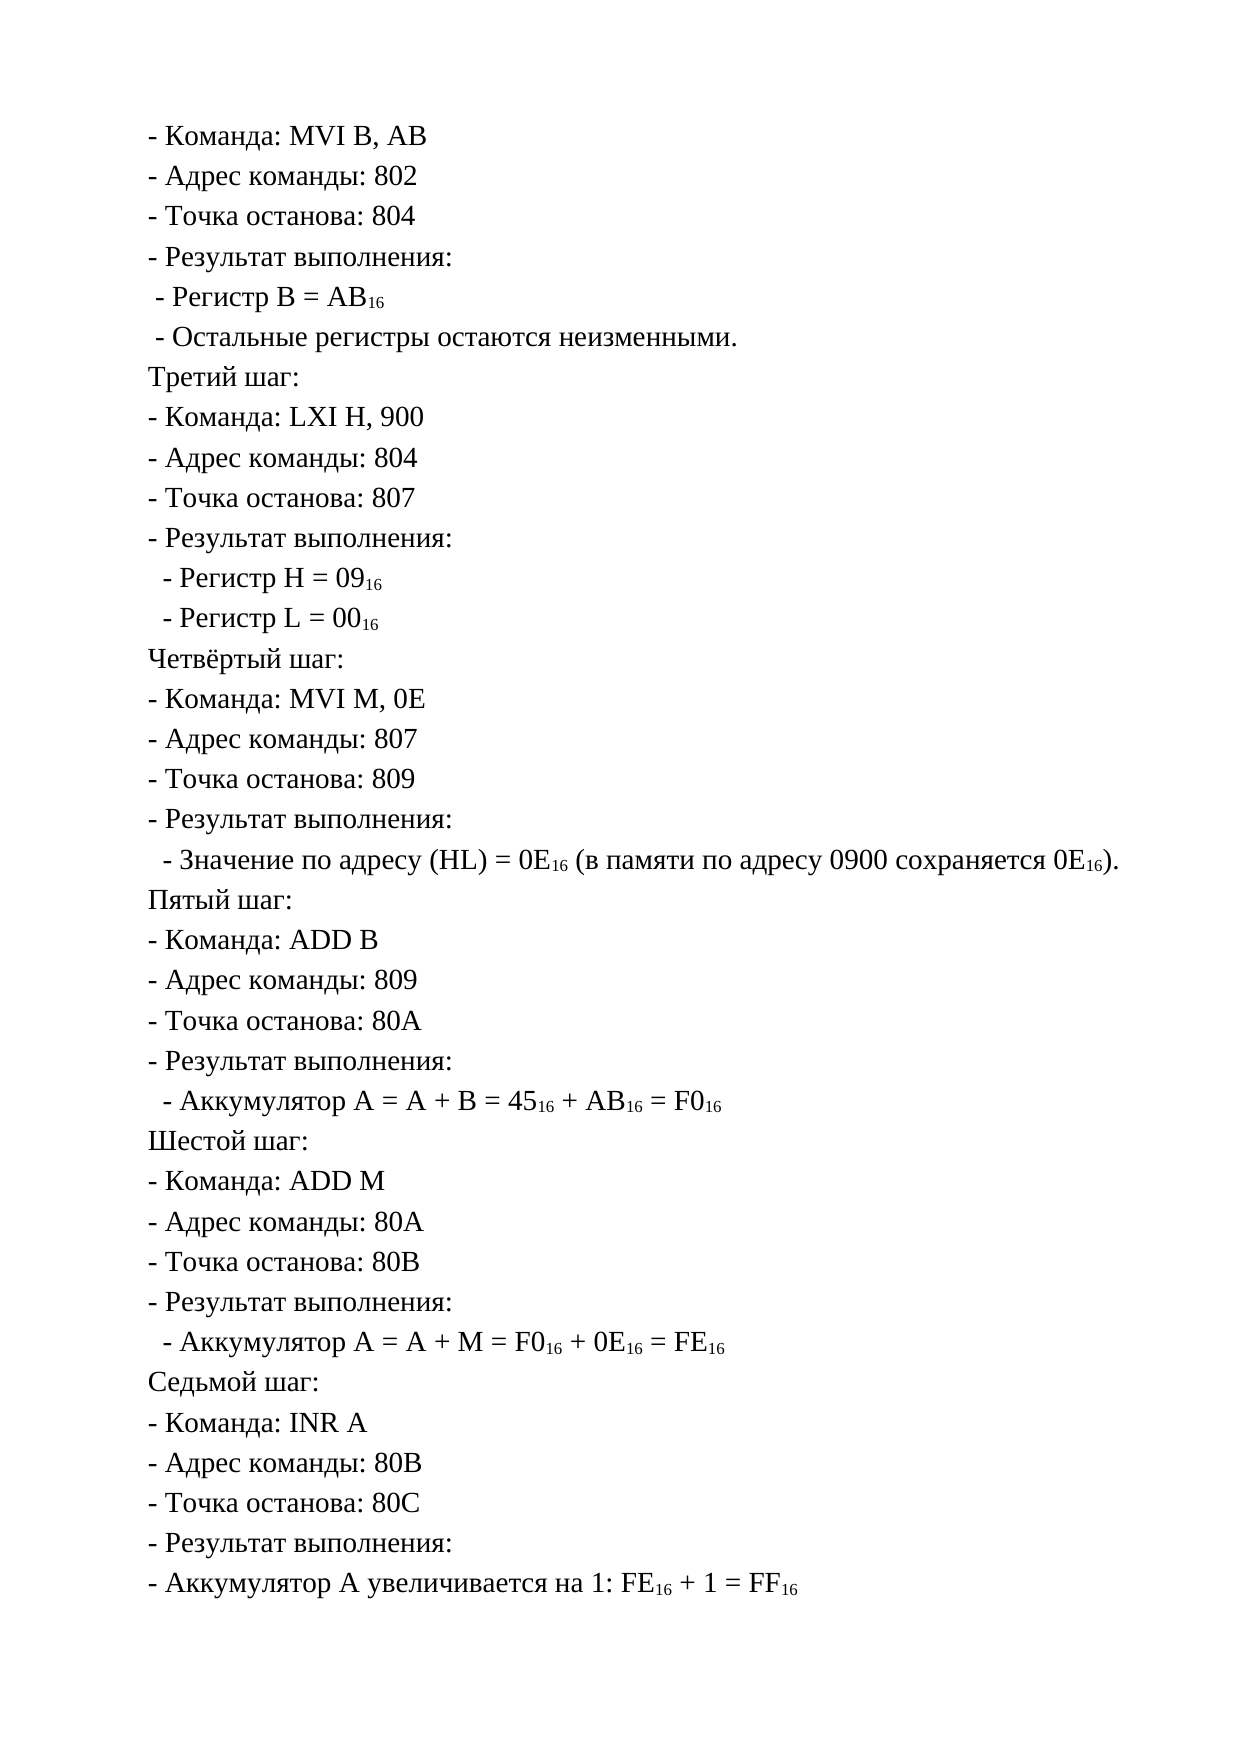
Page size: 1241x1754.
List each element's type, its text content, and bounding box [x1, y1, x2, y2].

text - Команда: ADD M [148, 1163, 1152, 1197]
text - Аккумулятор A = A + M = F016 + 0E16 = FE16 [148, 1324, 1152, 1358]
text - Результат выполнения: [148, 1525, 1152, 1559]
text - Адрес команды: 807 [148, 721, 1152, 755]
text - Значение по адресу (HL) = 0E16 (в памяти по адресу 0900 сохраняется 0E16). [148, 842, 1152, 875]
text - Точка останова: 807 [148, 480, 1152, 513]
text - Остальные регистры остаются неизменными. [148, 319, 1152, 353]
text Шестой шаг: [148, 1123, 1152, 1157]
text Седьмой шаг: [148, 1364, 1152, 1398]
text - Регистр B = AB16 [148, 279, 1152, 312]
text - Адрес команды: 80B [148, 1445, 1152, 1478]
text - Команда: MVI B, AB [148, 118, 1152, 152]
text - Команда: INR A [148, 1405, 1152, 1438]
text - Команда: MVI M, 0E [148, 681, 1152, 714]
text - Результат выполнения: [148, 1284, 1152, 1318]
text Пятый шаг: [148, 882, 1152, 916]
text - Аккумулятор A увеличивается на 1: FE16 + 1 = FF16 [148, 1566, 1152, 1599]
text - Точка останова: 804 [148, 198, 1152, 232]
text - Адрес команды: 809 [148, 962, 1152, 996]
text - Результат выполнения: [148, 239, 1152, 272]
text Третий шаг: [148, 359, 1152, 393]
text - Точка останова: 80B [148, 1244, 1152, 1277]
text - Результат выполнения: [148, 520, 1152, 554]
text - Адрес команды: 802 [148, 158, 1152, 192]
text - Точка останова: 80C [148, 1485, 1152, 1519]
text - Адрес команды: 804 [148, 440, 1152, 473]
text - Точка останова: 809 [148, 761, 1152, 795]
text - Аккумулятор A = A + B = 4516 + AB16 = F016 [148, 1083, 1152, 1117]
text Четвёртый шаг: [148, 641, 1152, 674]
text - Результат выполнения: [148, 802, 1152, 835]
text - Адрес команды: 80A [148, 1204, 1152, 1237]
text - Точка останова: 80A [148, 1003, 1152, 1036]
text - Результат выполнения: [148, 1043, 1152, 1076]
text - Регистр H = 0916 [148, 560, 1152, 594]
text - Команда: LXI H, 900 [148, 399, 1152, 433]
text - Команда: ADD B [148, 922, 1152, 956]
text - Регистр L = 0016 [148, 601, 1152, 634]
